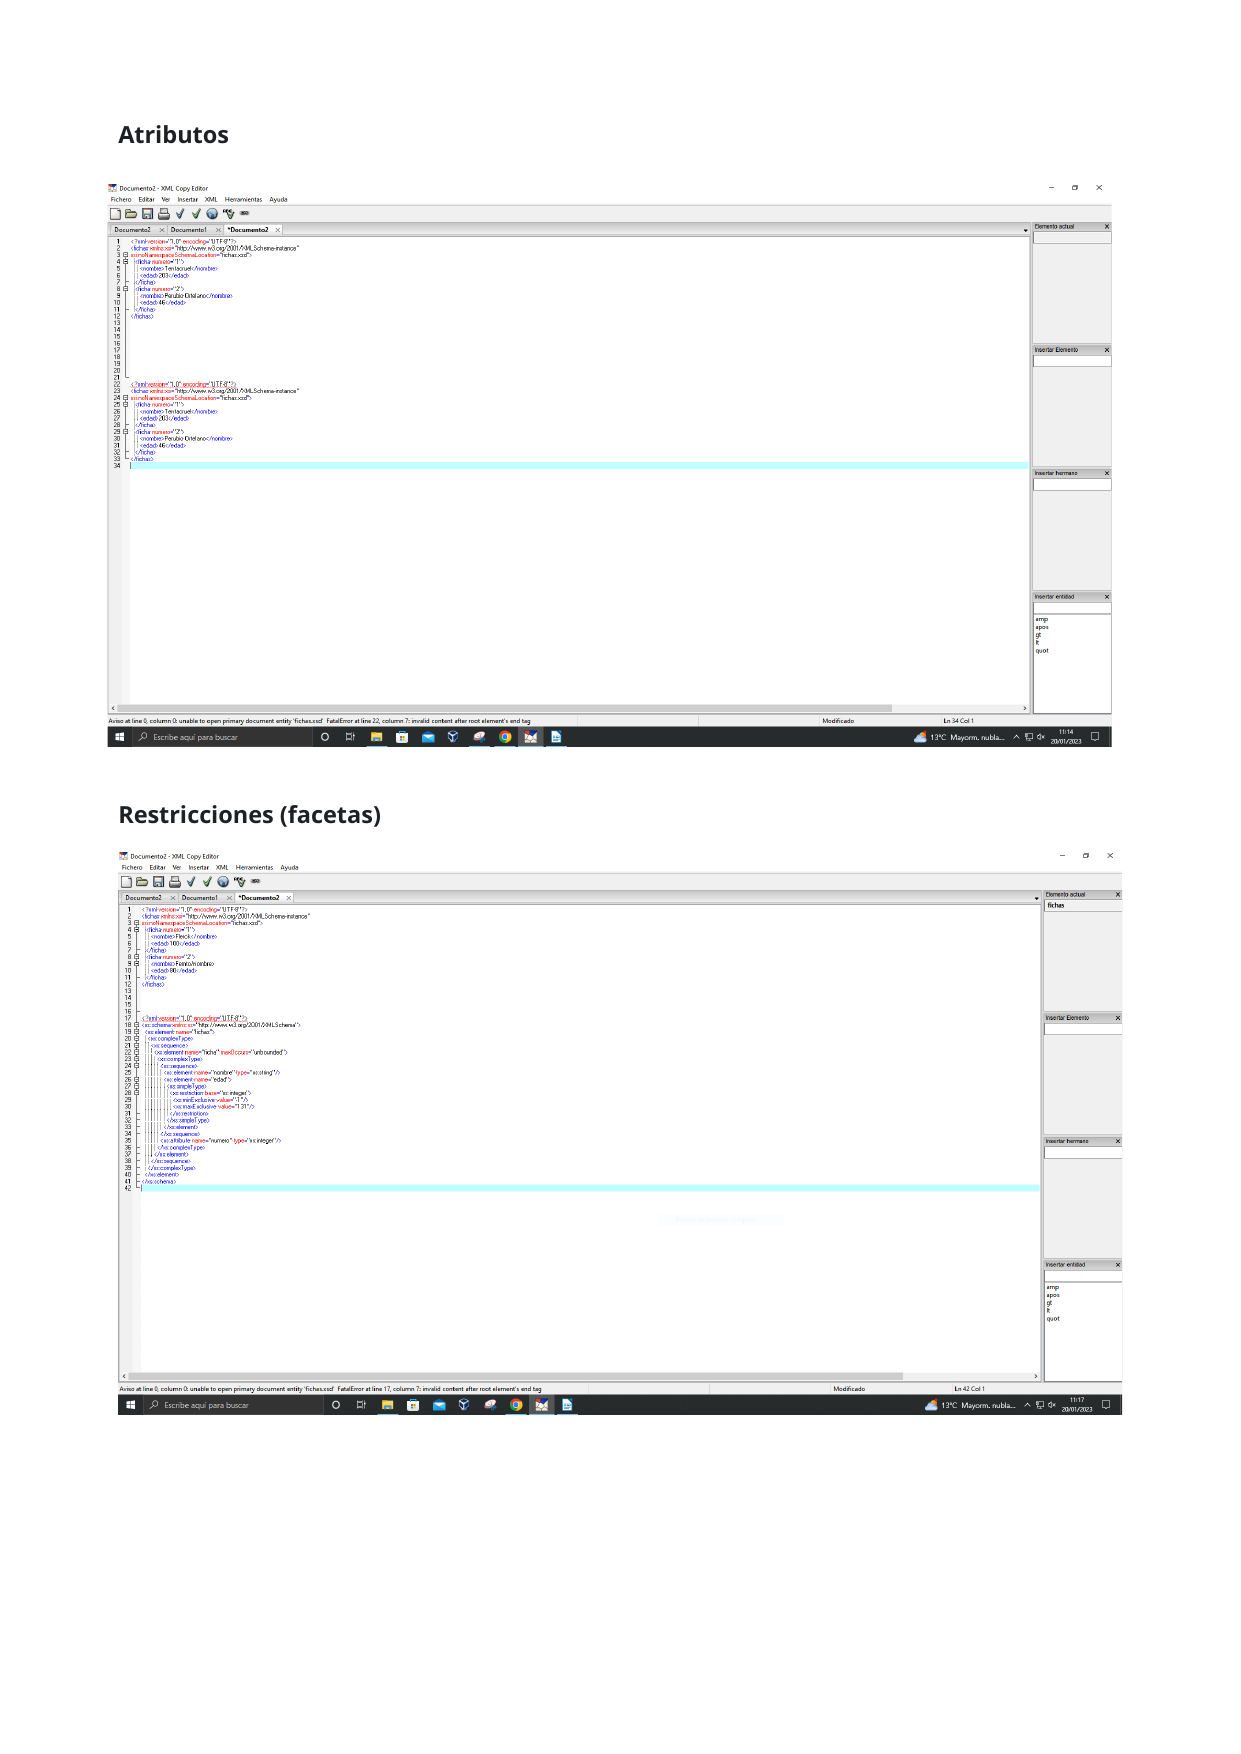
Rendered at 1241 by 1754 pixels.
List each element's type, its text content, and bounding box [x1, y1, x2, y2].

picture [118, 850, 1123, 1415]
text Restricciones (facetas) [118, 799, 1122, 831]
text Atributos [118, 118, 1122, 150]
picture [107, 182, 1112, 747]
